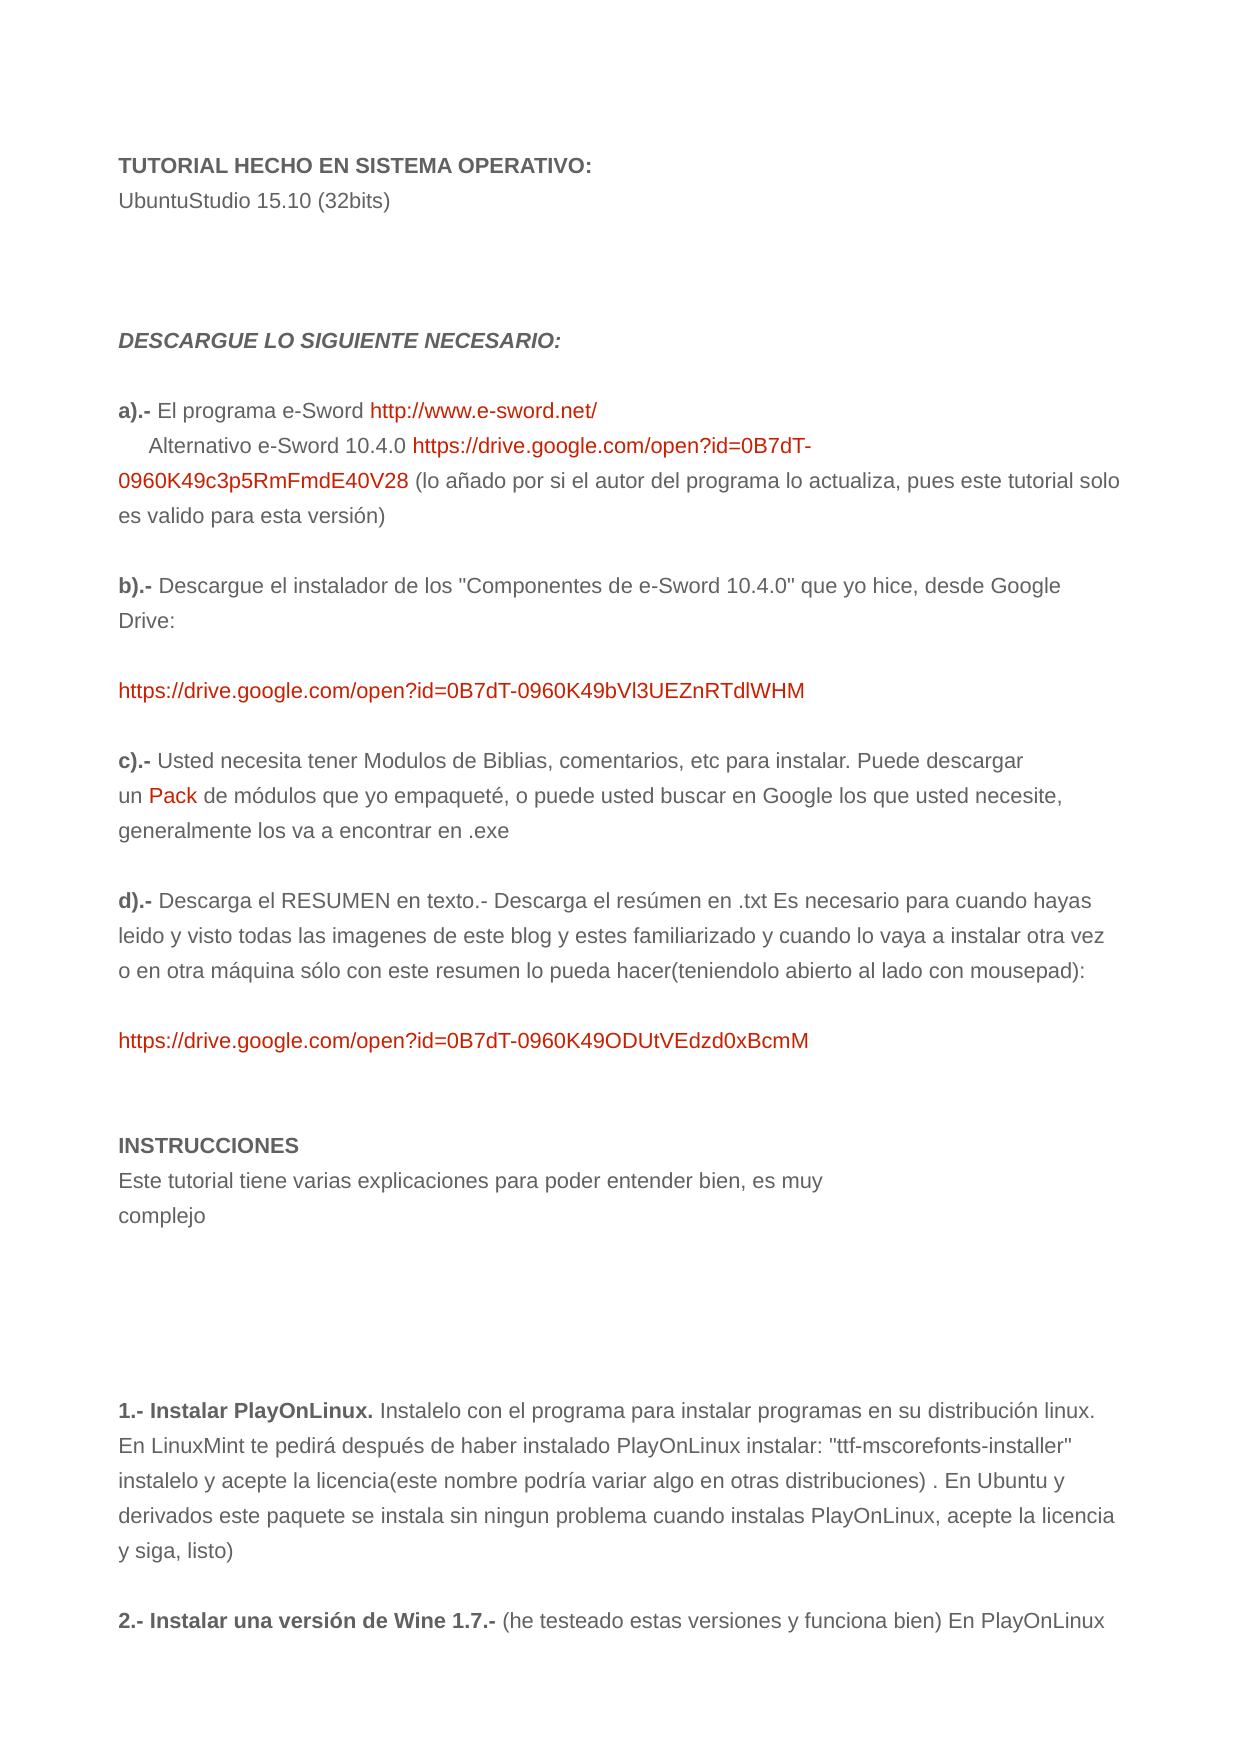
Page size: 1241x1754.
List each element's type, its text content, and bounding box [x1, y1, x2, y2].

text TUTORIAL HECHO EN SISTEMA OPERATIVO: UbuntuStudio 15.10 (32bits) DESCARGUE LO SIGUIENTE NECESARIO: a).- El programa e-Sword http://www.e-sword.net/ Alternativo e-Sword 10.4.0 https://drive.google.com/open?id=0B7dT-0960K49c3p5RmFmdE40V28 (lo añado por si el autor del programa lo actualiza, pues este tutorial solo es valido para esta versión) b).- Descargue el instalador de los "Componentes de e-Sword 10.4.0" que yo hice, desde Google Drive: https://drive.google.com/open?id=0B7dT-0960K49bVl3UEZnRTdlWHM c).- Usted necesita tener Modulos de Biblias, comentarios, etc para instalar. Puede descargar un Pack de módulos que yo empaqueté, o puede usted buscar en Google los que usted necesite, generalmente los va a encontrar en .exe d).- Descarga el RESUMEN en texto.- Descarga el resúmen en .txt Es necesario para cuando hayas leido y visto todas las imagenes de este blog y estes familiarizado y cuando lo vaya a instalar otra vez o en otra máquina sólo con este resumen lo pueda hacer(teniendolo abierto al lado con mousepad): https://drive.google.com/open?id=0B7dT-0960K49ODUtVEdzd0xBcmM INSTRUCCIONES Este tutorial tiene varias explicaciones para poder entender bien, es muy complejo [118, 118, 1122, 1228]
text 1.- Instalar PlayOnLinux. Instalelo con el programa para instalar programas en su distribución linux. En LinuxMint te pedirá después de haber instalado PlayOnLinux instalar: "ttf-mscorefonts-installer" instalelo y acepte la licencia(este nombre podría variar algo en otras distribuciones) . En Ubuntu y derivados este paquete se instala sin ningun problema cuando instalas PlayOnLinux, acepte la licencia y siga, listo) 2.- Instalar una versión de Wine 1.7.- (he testeado estas versiones y funciona bien) En PlayOnLinux [118, 1293, 1122, 1633]
